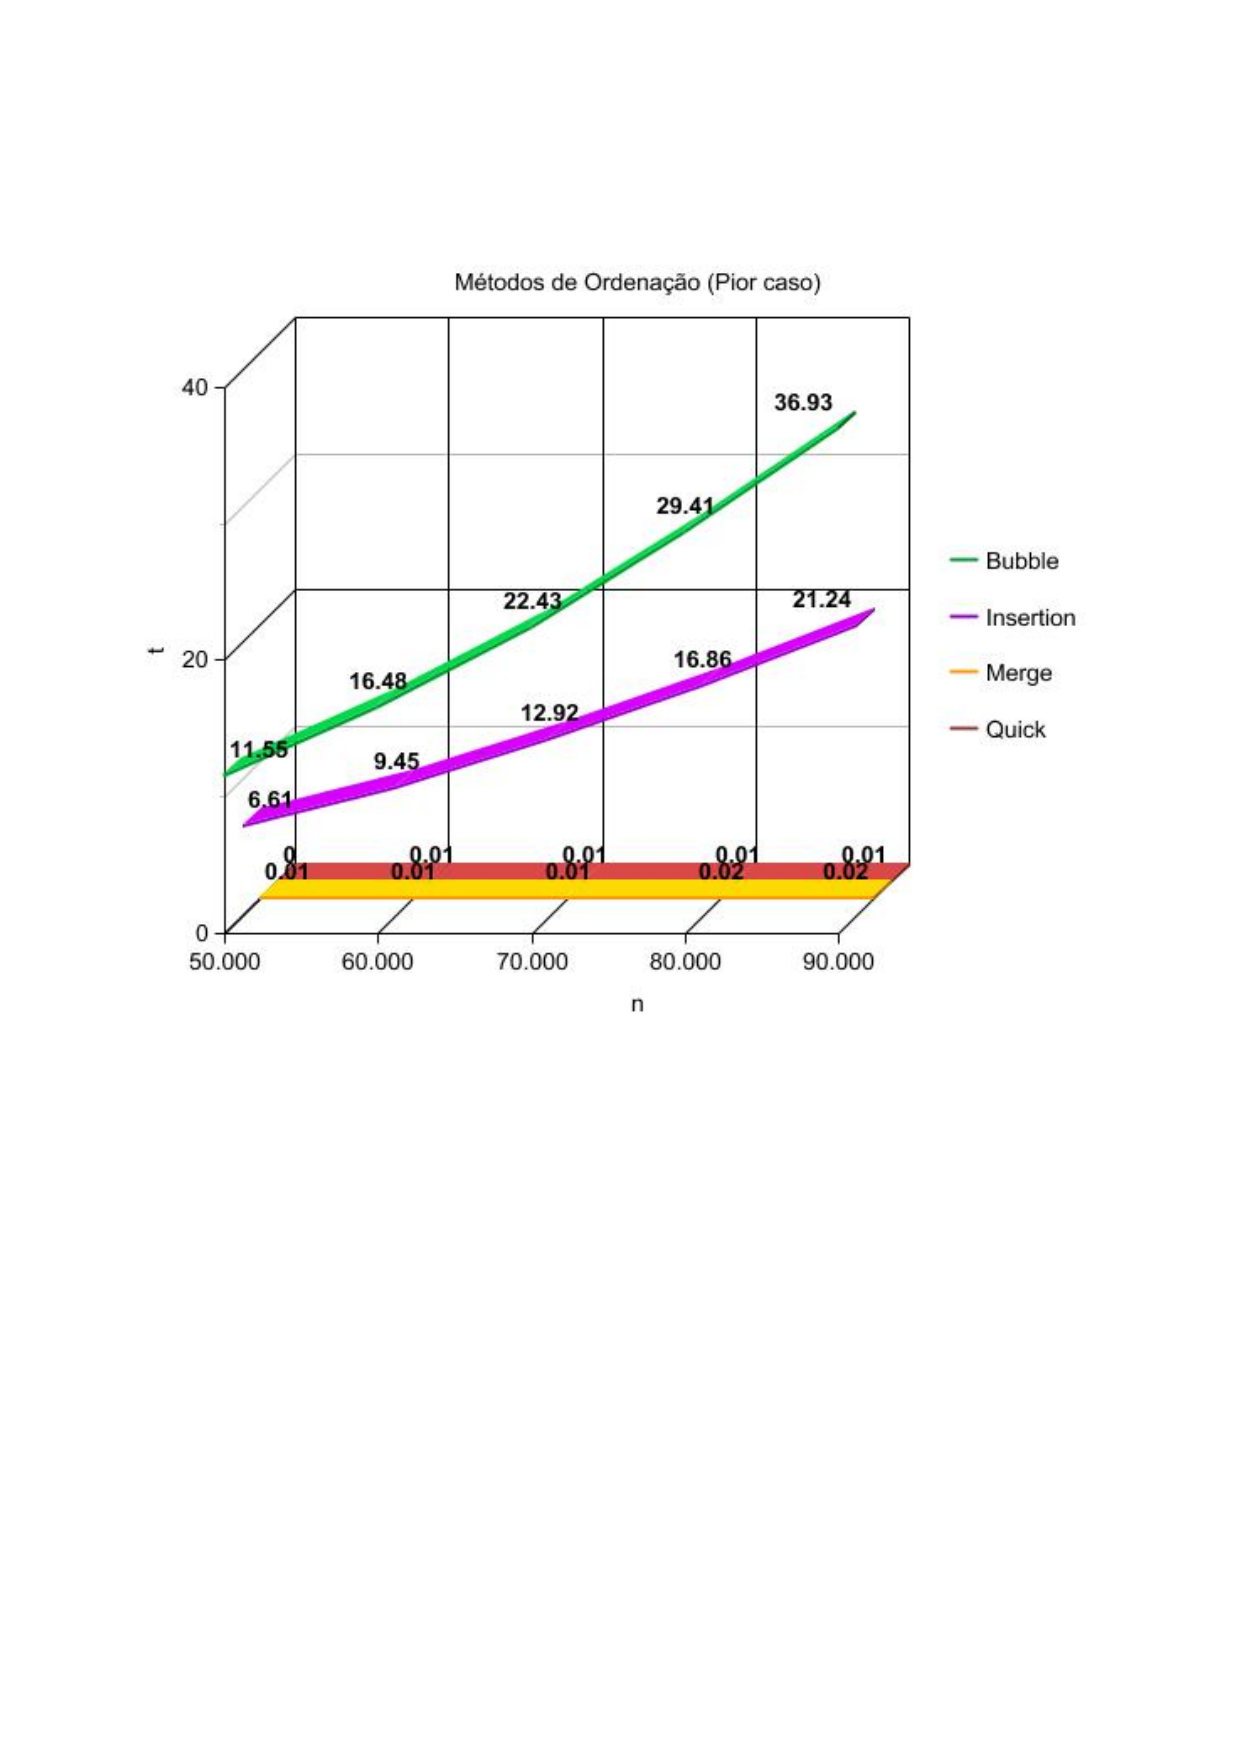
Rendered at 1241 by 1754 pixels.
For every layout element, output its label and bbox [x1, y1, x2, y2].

picture [132, 252, 1141, 1025]
